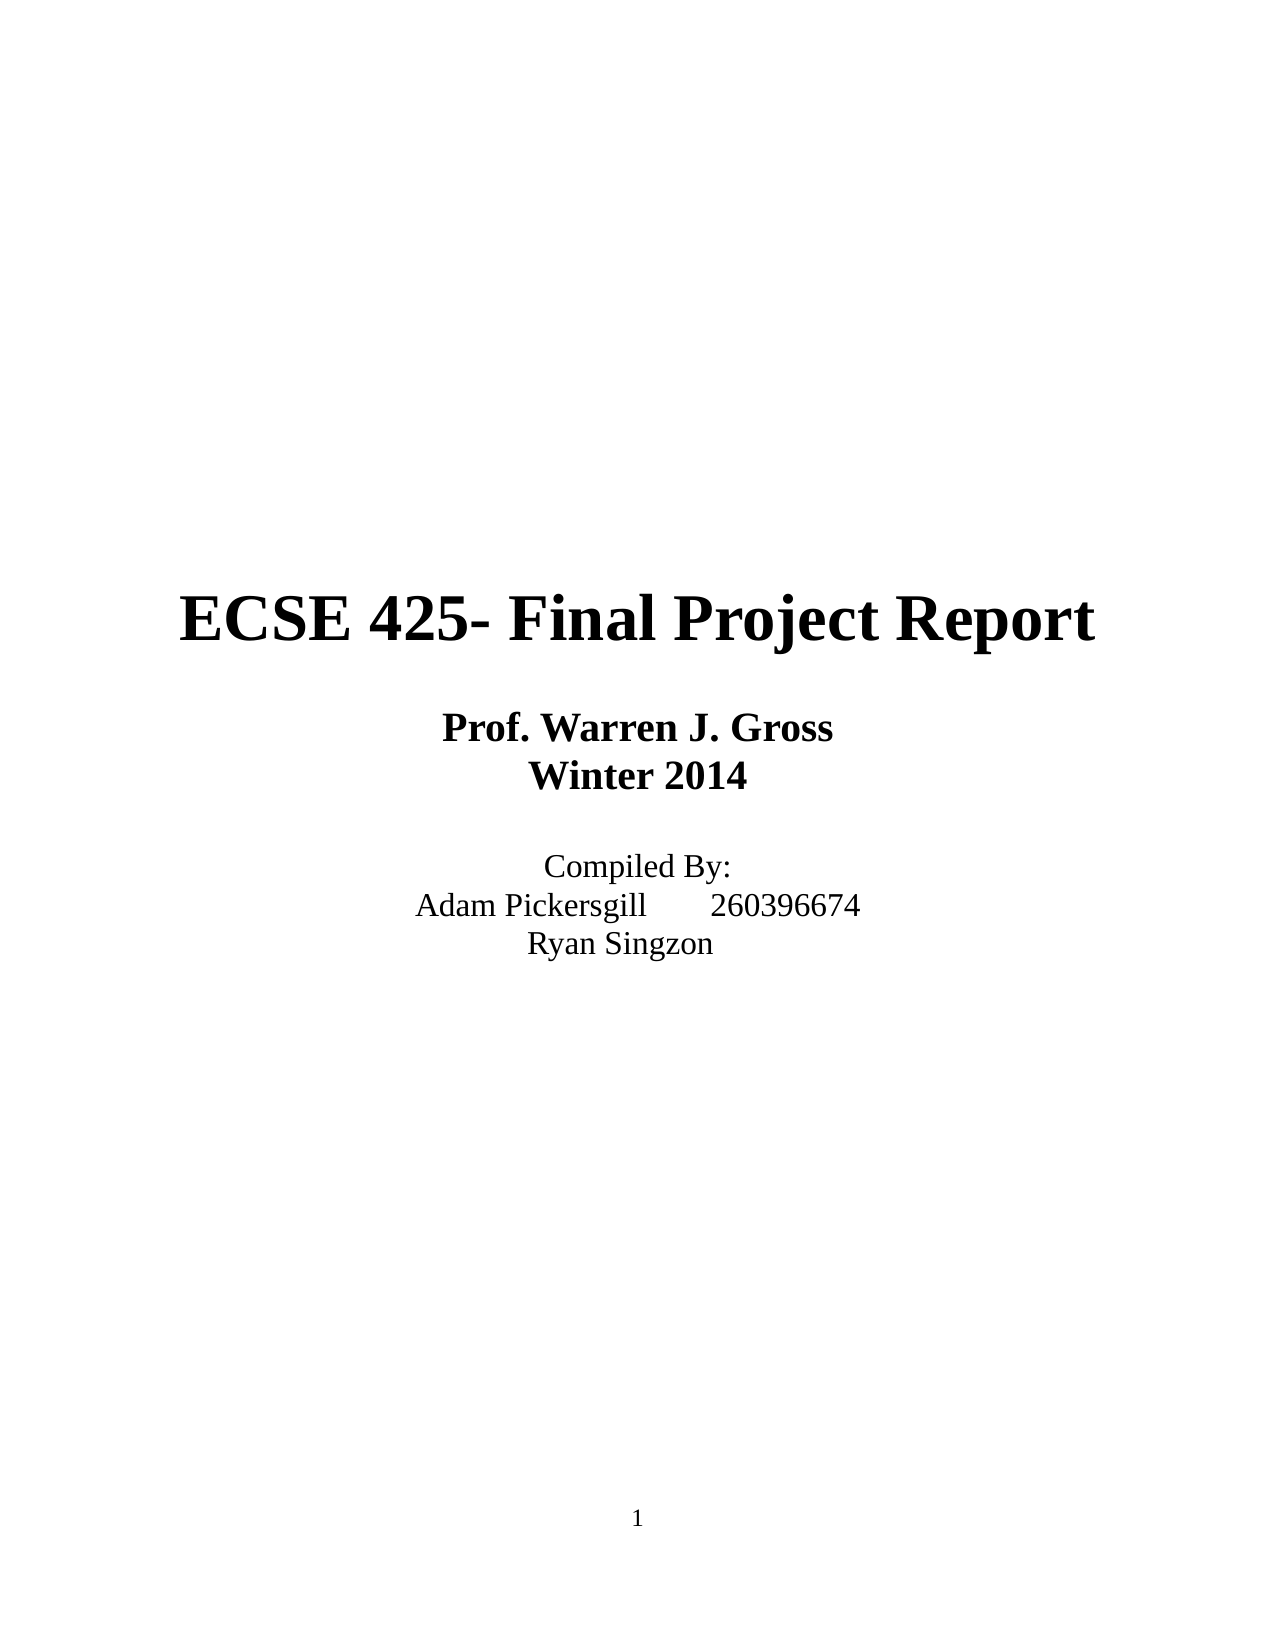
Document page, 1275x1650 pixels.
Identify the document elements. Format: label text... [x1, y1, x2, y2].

text Adam Pickersgill 260396674 [118, 885, 1157, 923]
text Compiled By: [118, 846, 1157, 885]
text Ryan Singzon [118, 923, 1157, 961]
text Prof. Warren J. Gross [118, 703, 1157, 751]
text ECSE 425- Final Project Report [118, 578, 1157, 655]
text Winter 2014 [118, 751, 1157, 798]
